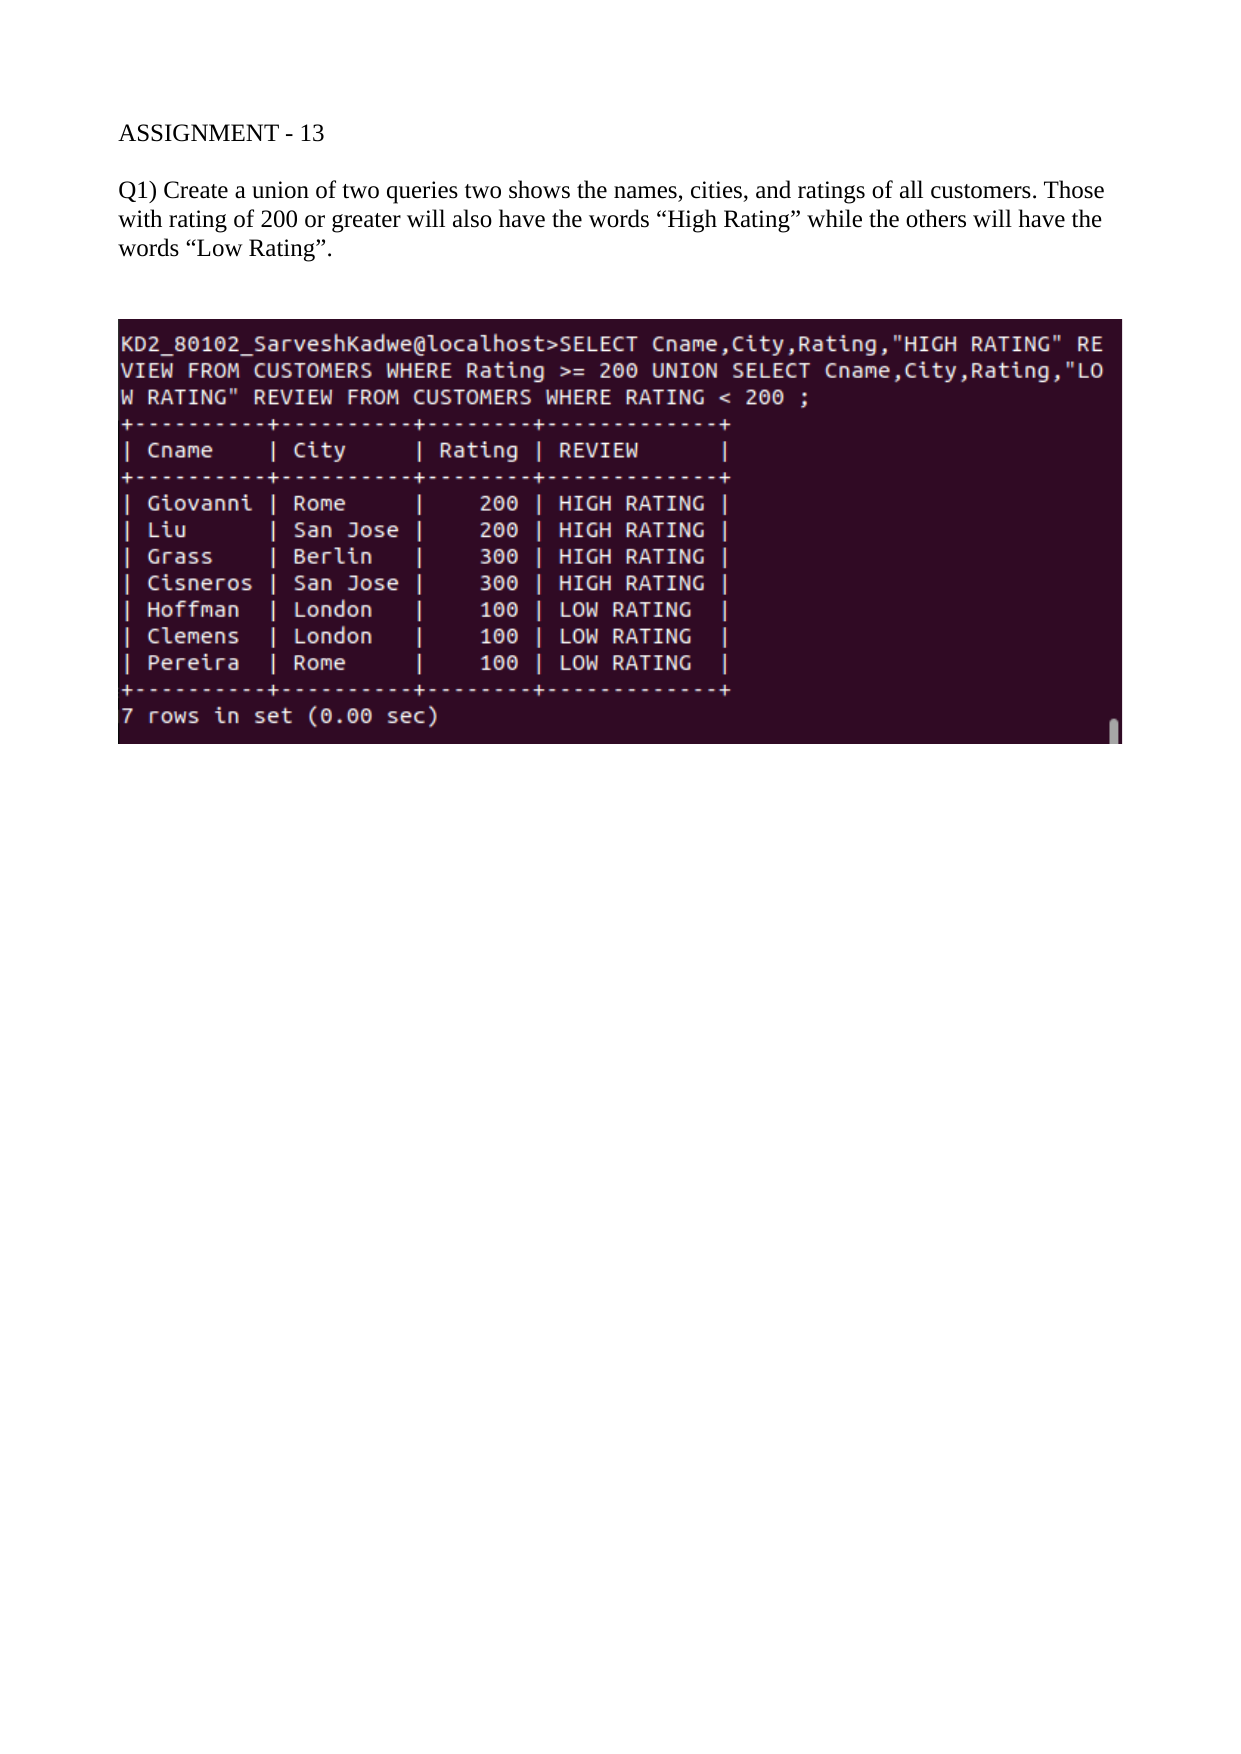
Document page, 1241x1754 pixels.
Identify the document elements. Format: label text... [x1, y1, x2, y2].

text ASSIGNMENT - 13 [118, 118, 1122, 147]
text Q1) Create a union of two queries two shows the names, cities, and ratings of all customers. Those with rating of 200 or greater will also have the words “High Rating” while the others will have the words “Low Rating”. [118, 176, 1122, 319]
picture [118, 319, 1123, 744]
